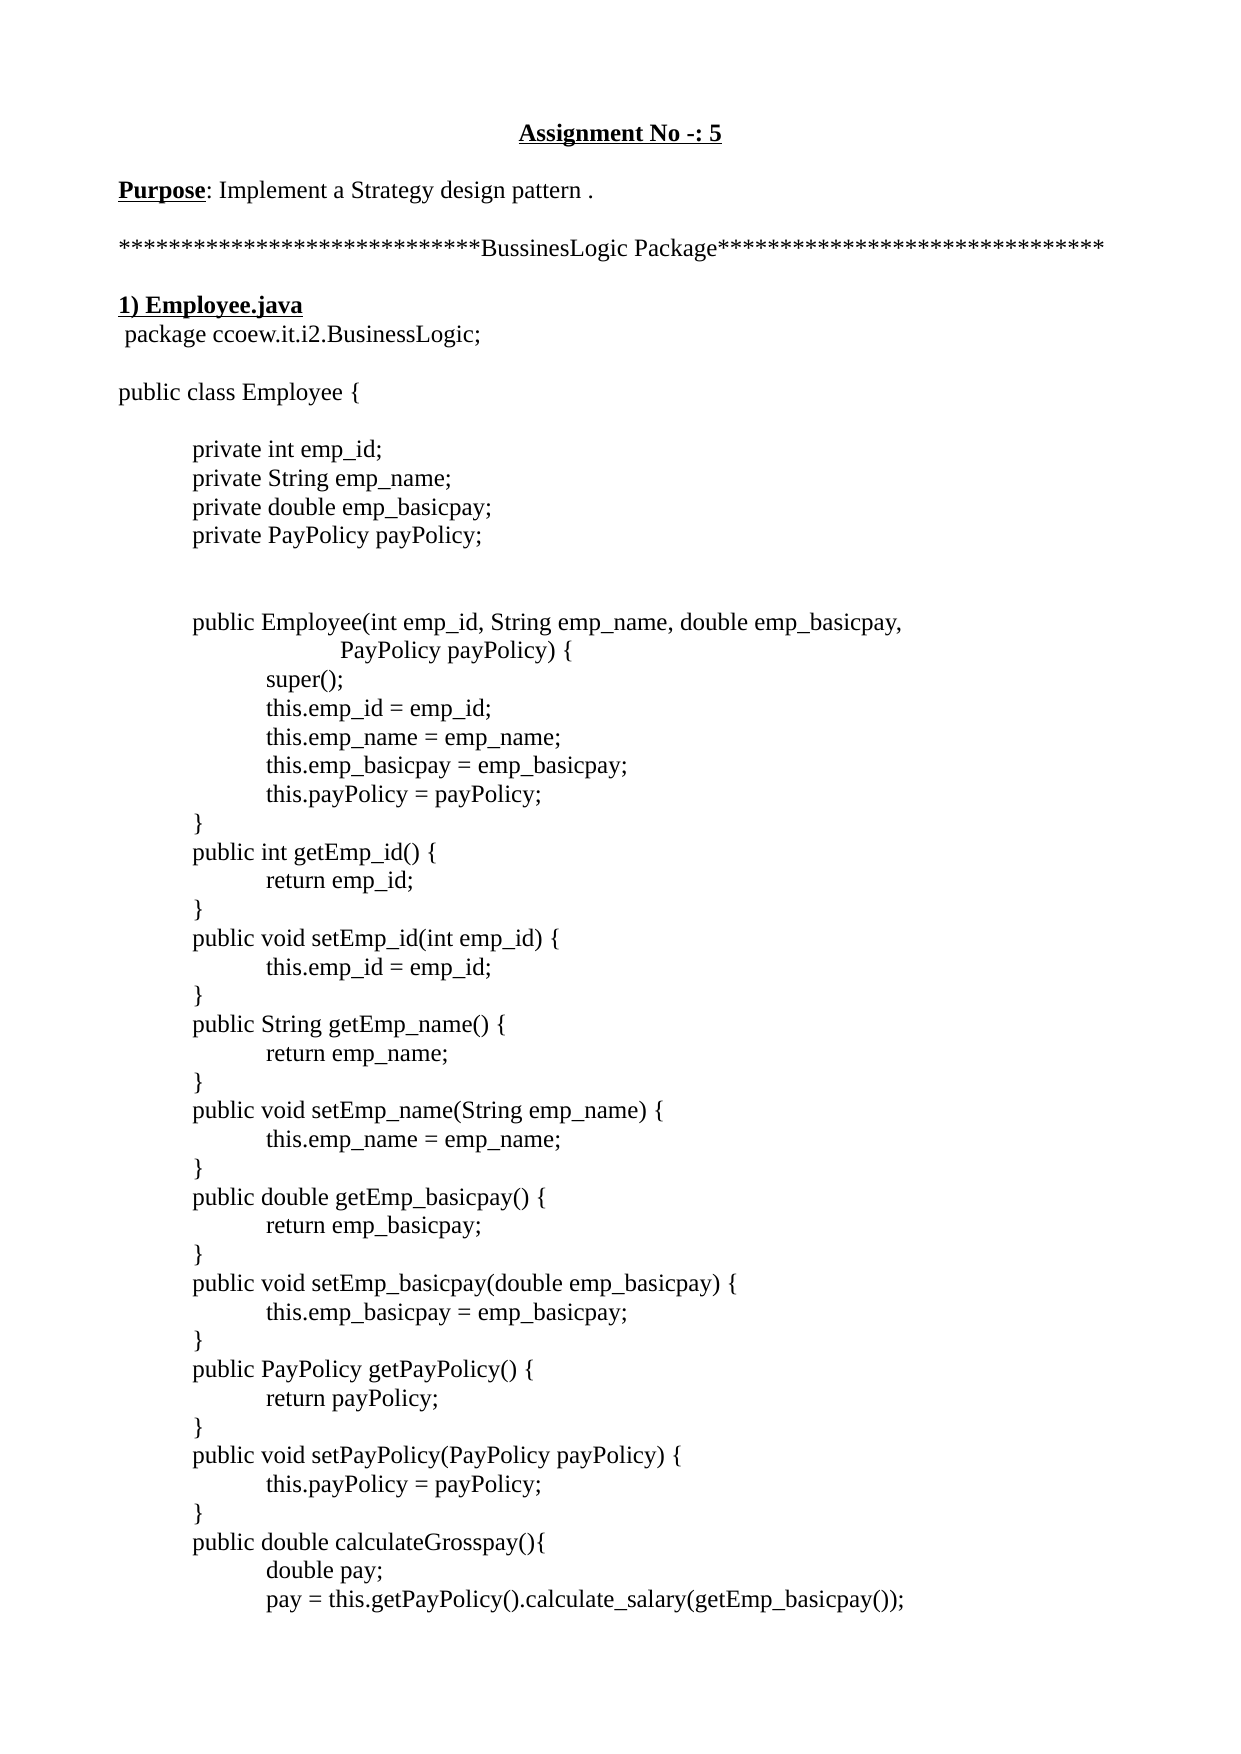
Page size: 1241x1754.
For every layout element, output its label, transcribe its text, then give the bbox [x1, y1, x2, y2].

text PayPolicy payPolicy) { [118, 636, 1122, 664]
text this.emp_id = emp_id; [118, 952, 1122, 981]
text public void setEmp_basicpay(double emp_basicpay) { [118, 1268, 1122, 1297]
text *****************************BussinesLogic Package******************************* [118, 233, 1122, 262]
text Assignment No -: 5 [118, 118, 1122, 147]
text this.payPolicy = payPolicy; [118, 1469, 1122, 1498]
text private int emp_id; [118, 434, 1122, 463]
text } [118, 1153, 1122, 1182]
text this.emp_basicpay = emp_basicpay; [118, 1297, 1122, 1326]
text private double emp_basicpay; [118, 492, 1122, 521]
text public void setPayPolicy(PayPolicy payPolicy) { [118, 1441, 1122, 1469]
text private String emp_name; [118, 463, 1122, 492]
text public void setEmp_id(int emp_id) { [118, 923, 1122, 952]
text public double getEmp_basicpay() { [118, 1182, 1122, 1211]
text } [118, 808, 1122, 837]
text } [118, 1498, 1122, 1527]
text public PayPolicy getPayPolicy() { [118, 1354, 1122, 1383]
text this.payPolicy = payPolicy; [118, 779, 1122, 808]
text this.emp_name = emp_name; [118, 1124, 1122, 1153]
text } [118, 1412, 1122, 1441]
text this.emp_id = emp_id; [118, 693, 1122, 722]
text public String getEmp_name() { [118, 1009, 1122, 1038]
text double pay; [118, 1556, 1122, 1584]
text return emp_basicpay; [118, 1211, 1122, 1239]
text } [118, 1067, 1122, 1096]
text return payPolicy; [118, 1383, 1122, 1412]
text package ccoew.it.i2.BusinessLogic; [118, 319, 1122, 348]
text } [118, 1239, 1122, 1268]
text public Employee(int emp_id, String emp_name, double emp_basicpay, [118, 607, 1122, 636]
text } [118, 981, 1122, 1009]
text private PayPolicy payPolicy; [118, 521, 1122, 549]
text this.emp_name = emp_name; [118, 722, 1122, 751]
text pay = this.getPayPolicy().calculate_salary(getEmp_basicpay()); [118, 1584, 1122, 1613]
text public int getEmp_id() { [118, 837, 1122, 866]
text } [118, 1326, 1122, 1354]
text super(); [118, 664, 1122, 693]
text public void setEmp_name(String emp_name) { [118, 1096, 1122, 1124]
text return emp_name; [118, 1038, 1122, 1067]
text return emp_id; [118, 866, 1122, 894]
text } [118, 894, 1122, 923]
text public class Employee { [118, 377, 1122, 406]
text 1) Employee.java [118, 291, 1122, 319]
text this.emp_basicpay = emp_basicpay; [118, 751, 1122, 779]
text public double calculateGrosspay(){ [118, 1527, 1122, 1556]
text Purpose: Implement a Strategy design pattern . [118, 176, 1122, 204]
